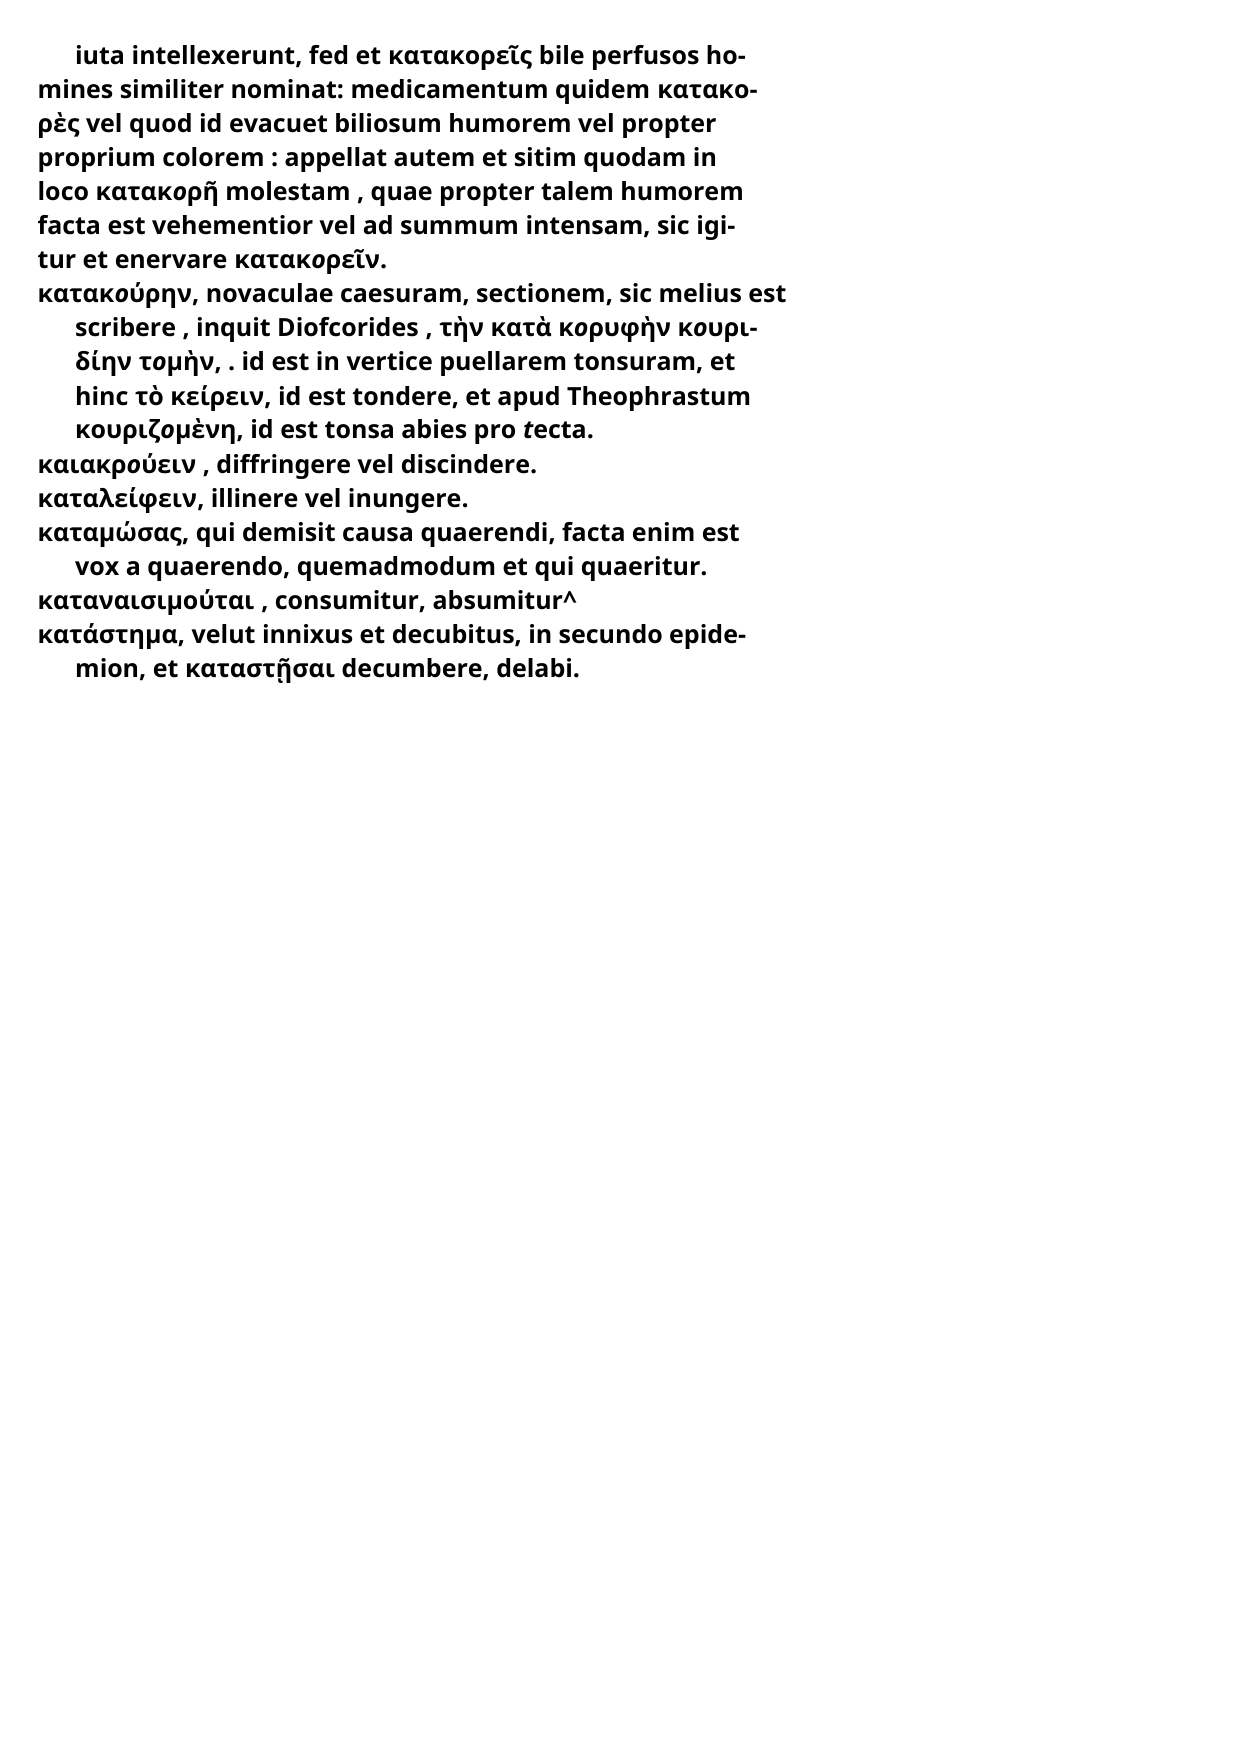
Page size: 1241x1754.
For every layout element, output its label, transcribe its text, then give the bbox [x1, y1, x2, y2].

text καταμώσας, qui demisit causa quaerendi, facta enim est vox a quaerendo, quemadmodum et qui quaeritur. [37, 514, 1203, 582]
text καιακρούειν , diffringere vel discindere. [37, 446, 1203, 480]
text καταλείφειν, illinere vel inungere. [37, 480, 1203, 514]
text iuta intellexerunt, fed et κατακορεῖς bile perfusos ho- mines similiter nominat: medicamentum quidem κατακο- ρὲς vel quod id evacuet biliosum humorem vel propter proprium colorem : appellat autem et sitim quodam in loco κατακορῆ molestam , quae propter talem humorem facta est vehementior vel ad summum intensam, sic igi- tur et enervare κατακορεῖν. [37, 37, 1203, 276]
text καταναισιμούται , consumitur, absumitur^ [37, 582, 1203, 617]
text κατάστημα, velut innixus et decubitus, in secundo epide- mion, et καταστῇσαι decumbere, delabi. [37, 617, 1203, 685]
text κατακούρην, novaculae caesuram, sectionem, sic melius est scribere , inquit Diofcorides , τὴν κατὰ κορυφὴν κουρι- δίην τομὴν, . id est in vertice puellarem tonsuram, et hinc τὸ κείρειν, id est tondere, et apud Theophrastum κουριζομὲνη, id est tonsa abies pro tecta. [37, 276, 1203, 446]
